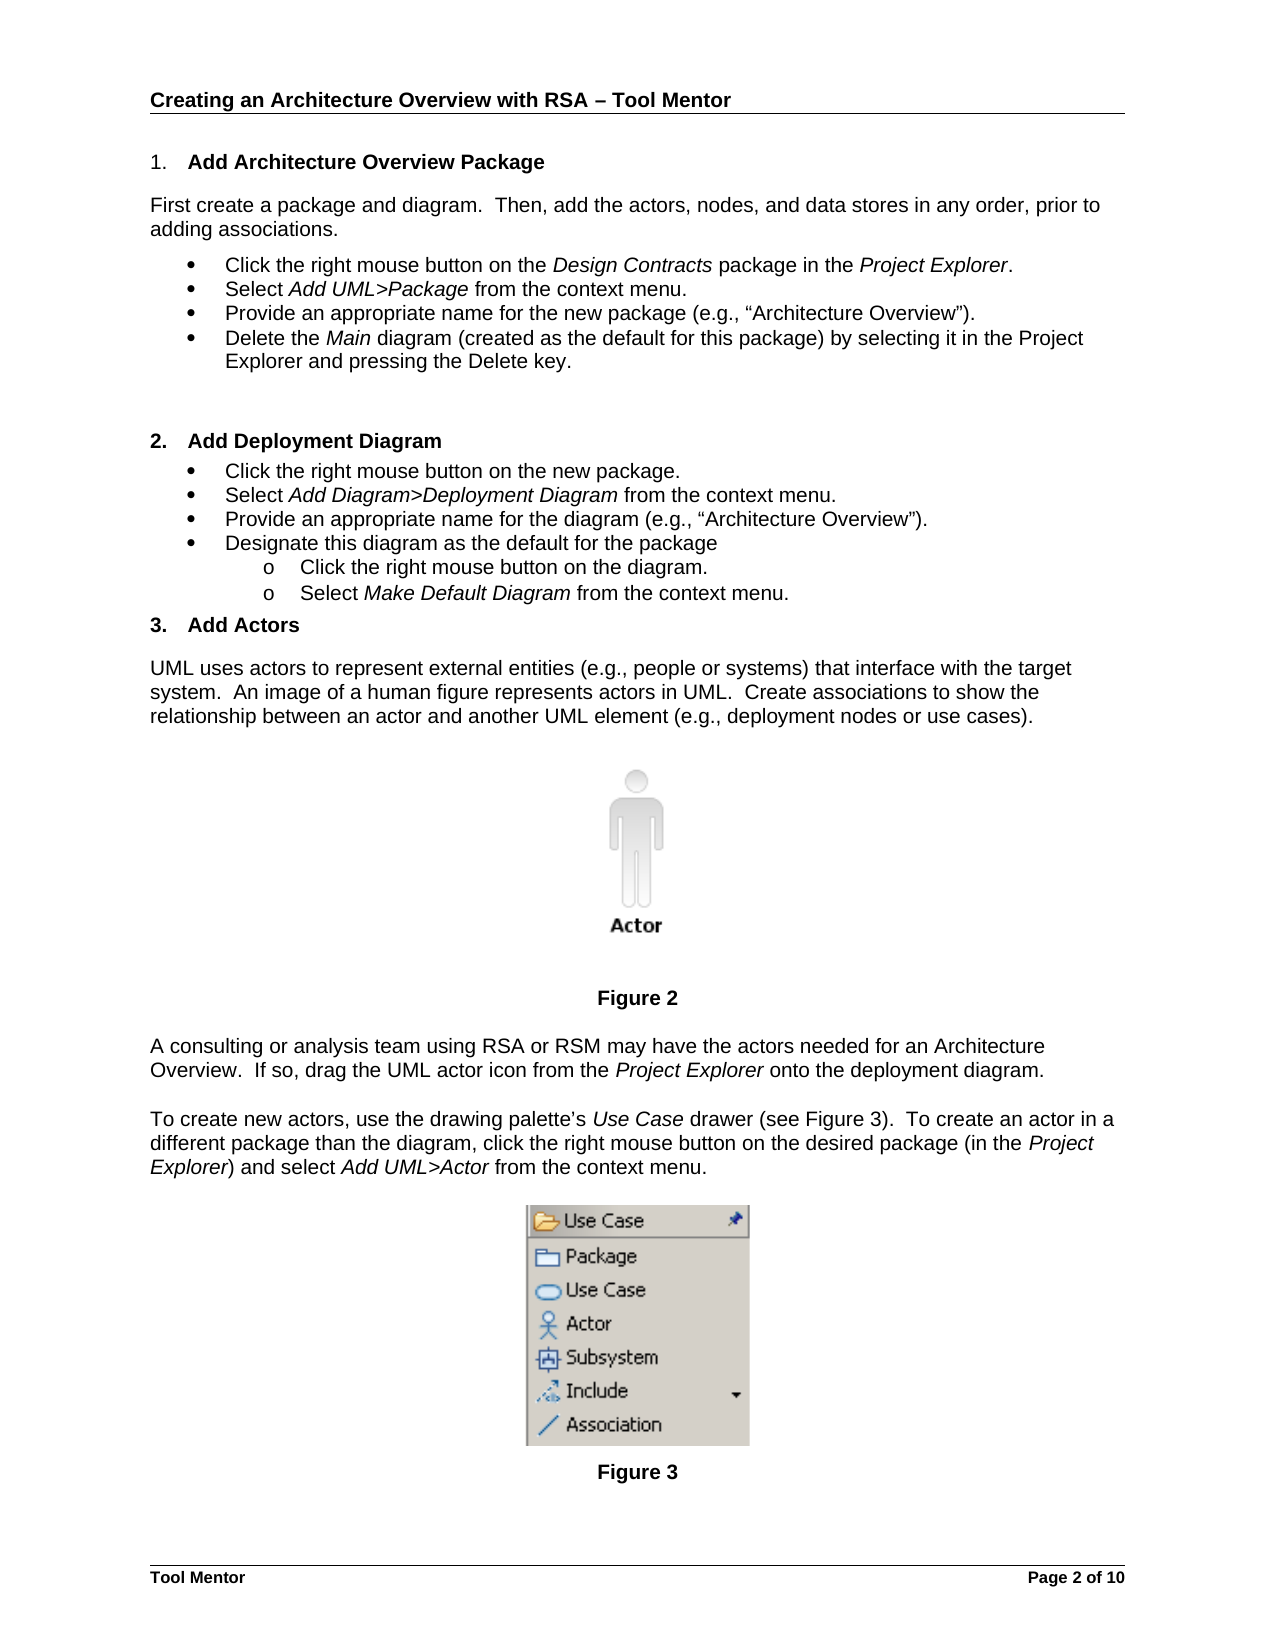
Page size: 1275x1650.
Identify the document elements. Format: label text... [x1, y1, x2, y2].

list Select Make Default Diagram from the context menu. [262, 581, 1125, 607]
list Add Actors [150, 613, 1125, 637]
list Select Add UML>Package from the context menu. [187, 277, 1125, 301]
list Select Add Diagram>Deployment Diagram from the context menu. [187, 483, 1125, 507]
list Click the right mouse button on the diagram. [262, 555, 1125, 581]
text A consulting or analysis team using RSA or RSM may have the actors needed for an Architecture Overview. If so, drag the UML actor icon from the Project Explorer onto the deployment diagram. [150, 1034, 1125, 1082]
list Provide an appropriate name for the diagram (e.g., “Architecture Overview”). [187, 507, 1125, 531]
list Click the right mouse button on the Design Contracts package in the Project Explorer. [187, 253, 1125, 277]
list Delete the Main diagram (created as the default for this package) by selecting it in the Project Explorer and pressing the Delete key. [187, 325, 1125, 373]
list Provide an appropriate name for the new package (e.g., “Architecture Overview”). [187, 301, 1125, 325]
text UML uses actors to represent external entities (e.g., people or systems) that interface with the target system. An image of a human figure represents actors in UML. Create associations to show the relationship between an actor and another UML element (e.g., deployment nodes or use cases). [150, 656, 1125, 727]
text First create a package and diagram. Then, add the actors, nodes, and data stores in any order, prior to adding associations. [150, 193, 1125, 241]
list Click the right mouse button on the new package. [187, 459, 1125, 483]
list Add Architecture Overview Package [150, 150, 1125, 174]
text Figure 2 [150, 985, 1125, 1009]
text To create new actors, use the drawing palette’s Use Case drawer (see Figure 3). To create an actor in a different package than the diagram, click the right mouse button on the desired package (in the Project Explorer) and select Add UML>Actor from the context menu. [150, 1107, 1125, 1179]
picture [525, 1205, 750, 1446]
list Designate this diagram as the default for the package [187, 531, 1125, 555]
list Add Deployment Diagram [150, 428, 1125, 452]
text Figure 3 [150, 1460, 1125, 1484]
